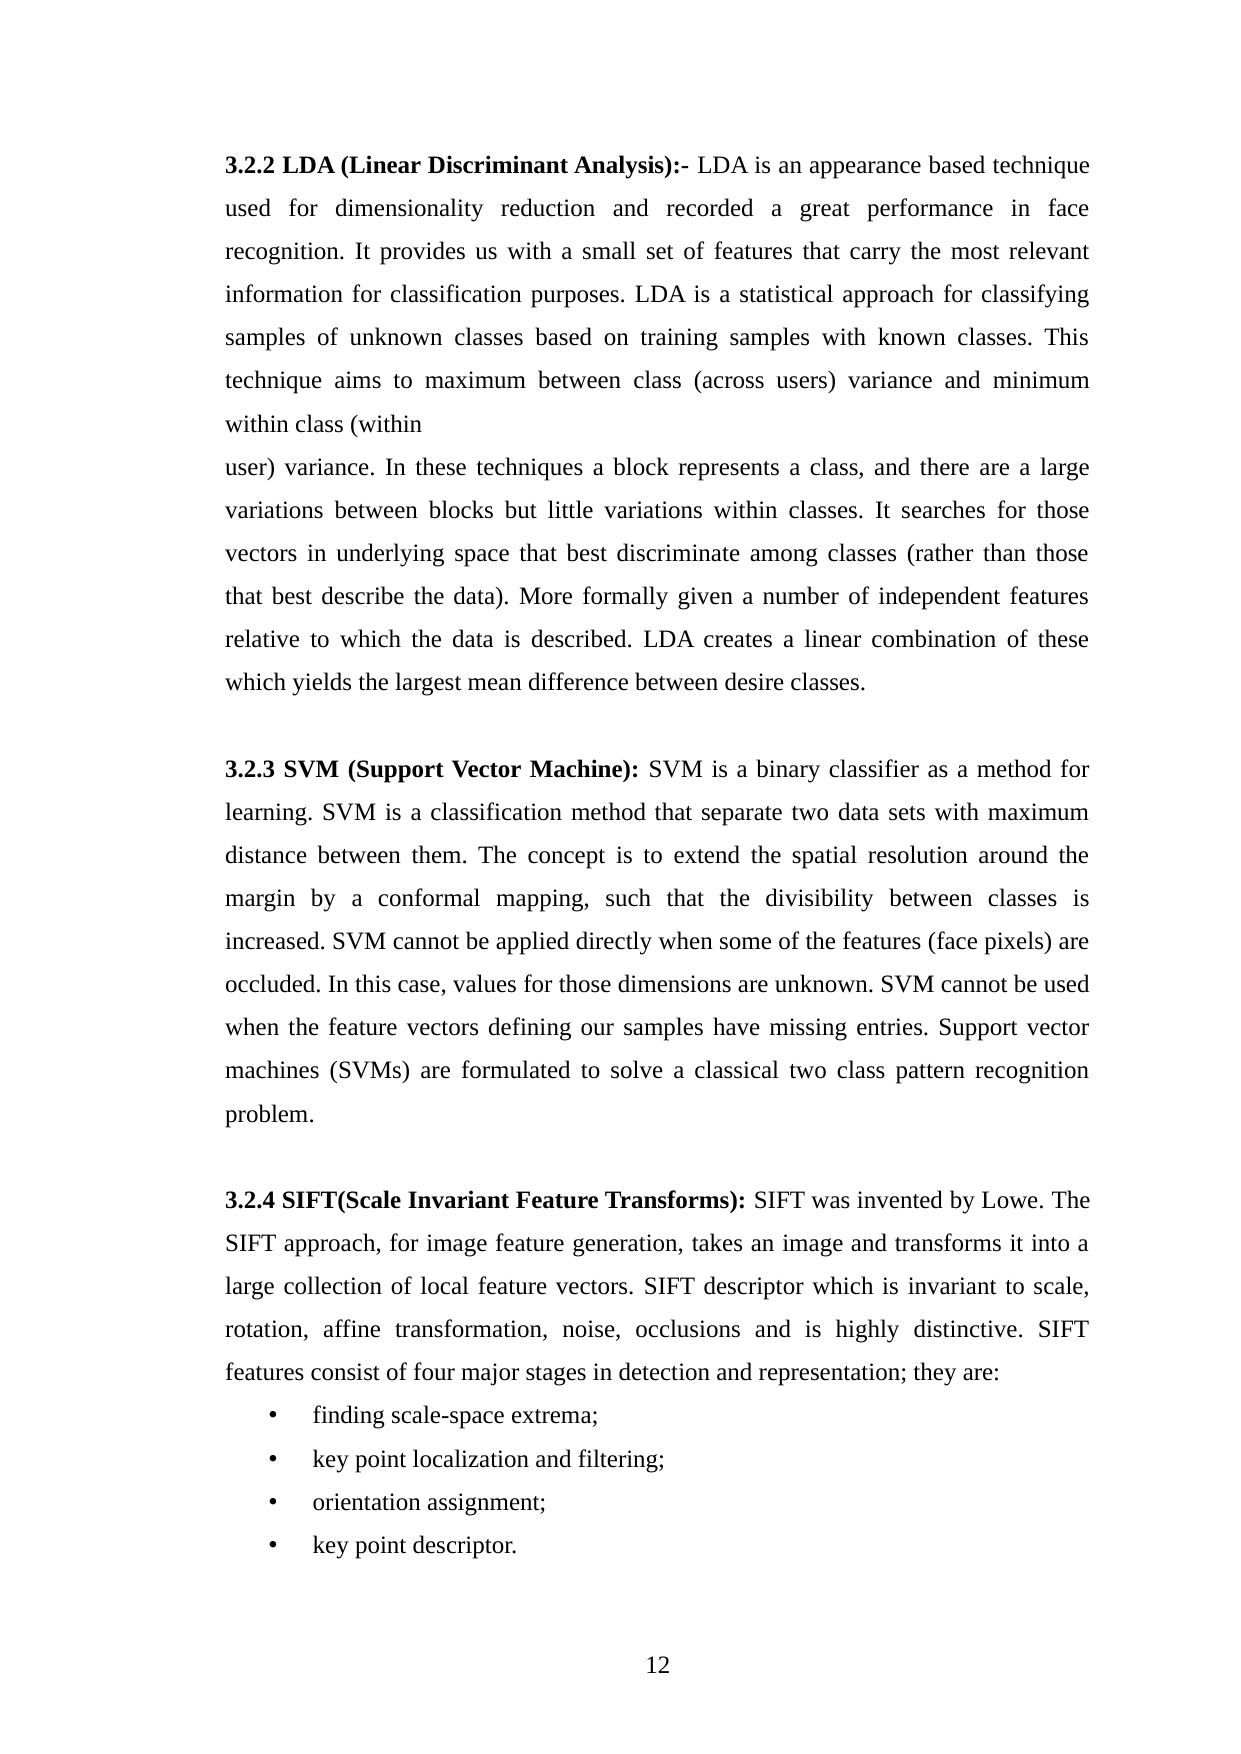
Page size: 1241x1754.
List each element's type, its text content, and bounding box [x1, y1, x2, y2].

text 3.2.2 LDA (Linear Discriminant Analysis):- LDA is an appearance based technique used for dimensionality reduction and recorded a great performance in face recognition. It provides us with a small set of features that carry the most relevant information for classification purposes. LDA is a statistical approach for classifying samples of unknown classes based on training samples with known classes. This technique aims to maximum between class (across users) variance and minimum within class (within [225, 150, 1090, 437]
text 3.2.3 SVM (Support Vector Machine): SVM is a binary classifier as a method for learning. SVM is a classification method that separate two data sets with maximum distance between them. The concept is to extend the spatial resolution around the margin by a conformal mapping, such that the divisibility between classes is increased. SVM cannot be applied directly when some of the features (face pixels) are occluded. In this case, values for those dimensions are unknown. SVM cannot be used when the feature vectors defining our samples have missing entries. Support vector machines (SVMs) are formulated to solve a classical two class pattern recognition problem. [225, 754, 1090, 1127]
text user) variance. In these techniques a block represents a class, and there are a large variations between blocks but little variations within classes. It searches for those vectors in underlying space that best discriminate among classes (rather than those that best describe the data). More formally given a number of independent features relative to which the data is described. LDA creates a linear combination of these which yields the largest mean difference between desire classes. [225, 452, 1090, 696]
text 3.2.4 SIFT(Scale Invariant Feature Transforms): SIFT was invented by Lowe. The SIFT approach, for image feature generation, takes an image and transforms it into a large collection of local feature vectors. SIFT descriptor which is invariant to scale, rotation, affine transformation, noise, occlusions and is highly distinctive. SIFT features consist of four major stages in detection and representation; they are: [225, 1185, 1090, 1386]
list finding scale-space extrema; [269, 1401, 1090, 1429]
list orientation assignment; [269, 1487, 1090, 1516]
list key point descriptor. [269, 1530, 1090, 1559]
list key point localization and filtering; [269, 1444, 1090, 1472]
